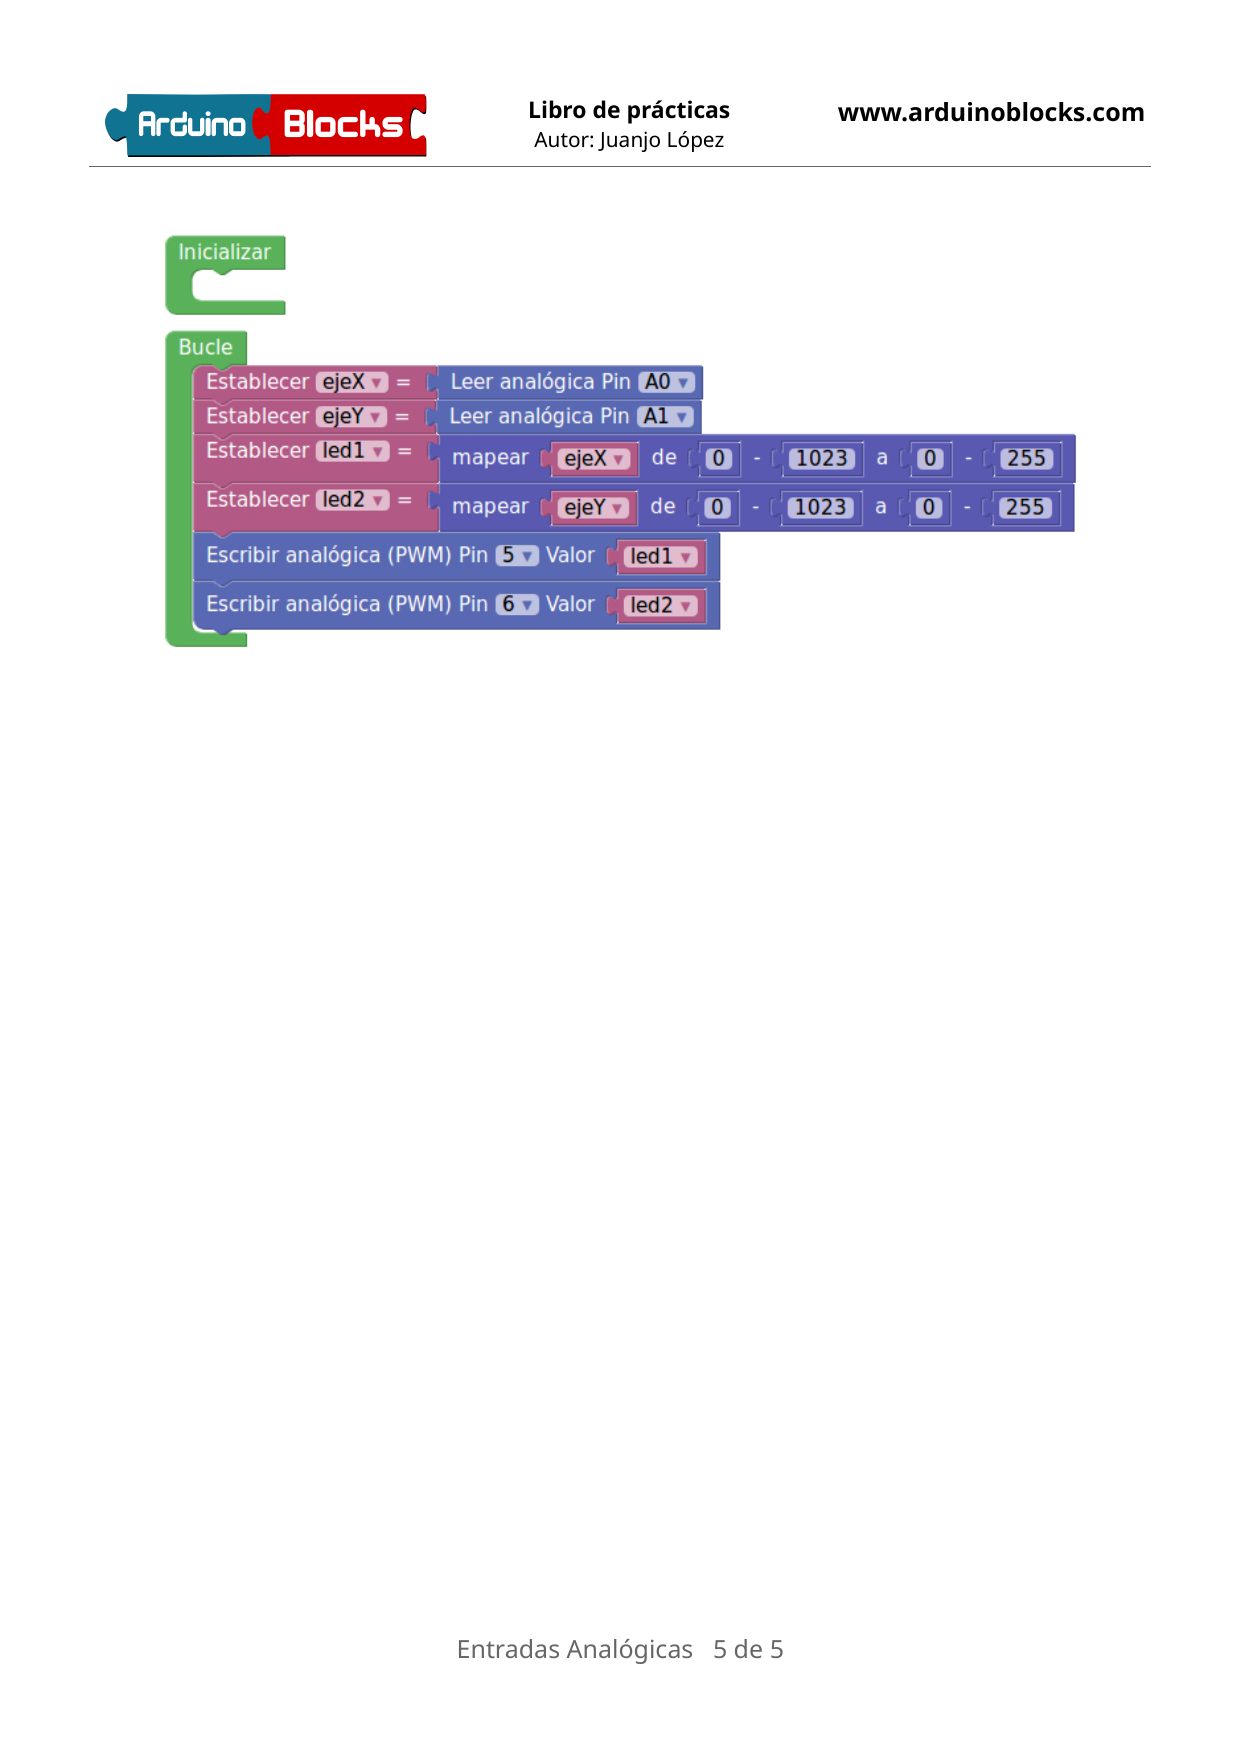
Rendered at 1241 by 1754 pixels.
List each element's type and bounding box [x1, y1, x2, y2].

table_header [89, 224, 1152, 695]
picture [160, 230, 1080, 655]
picture [105, 94, 427, 157]
